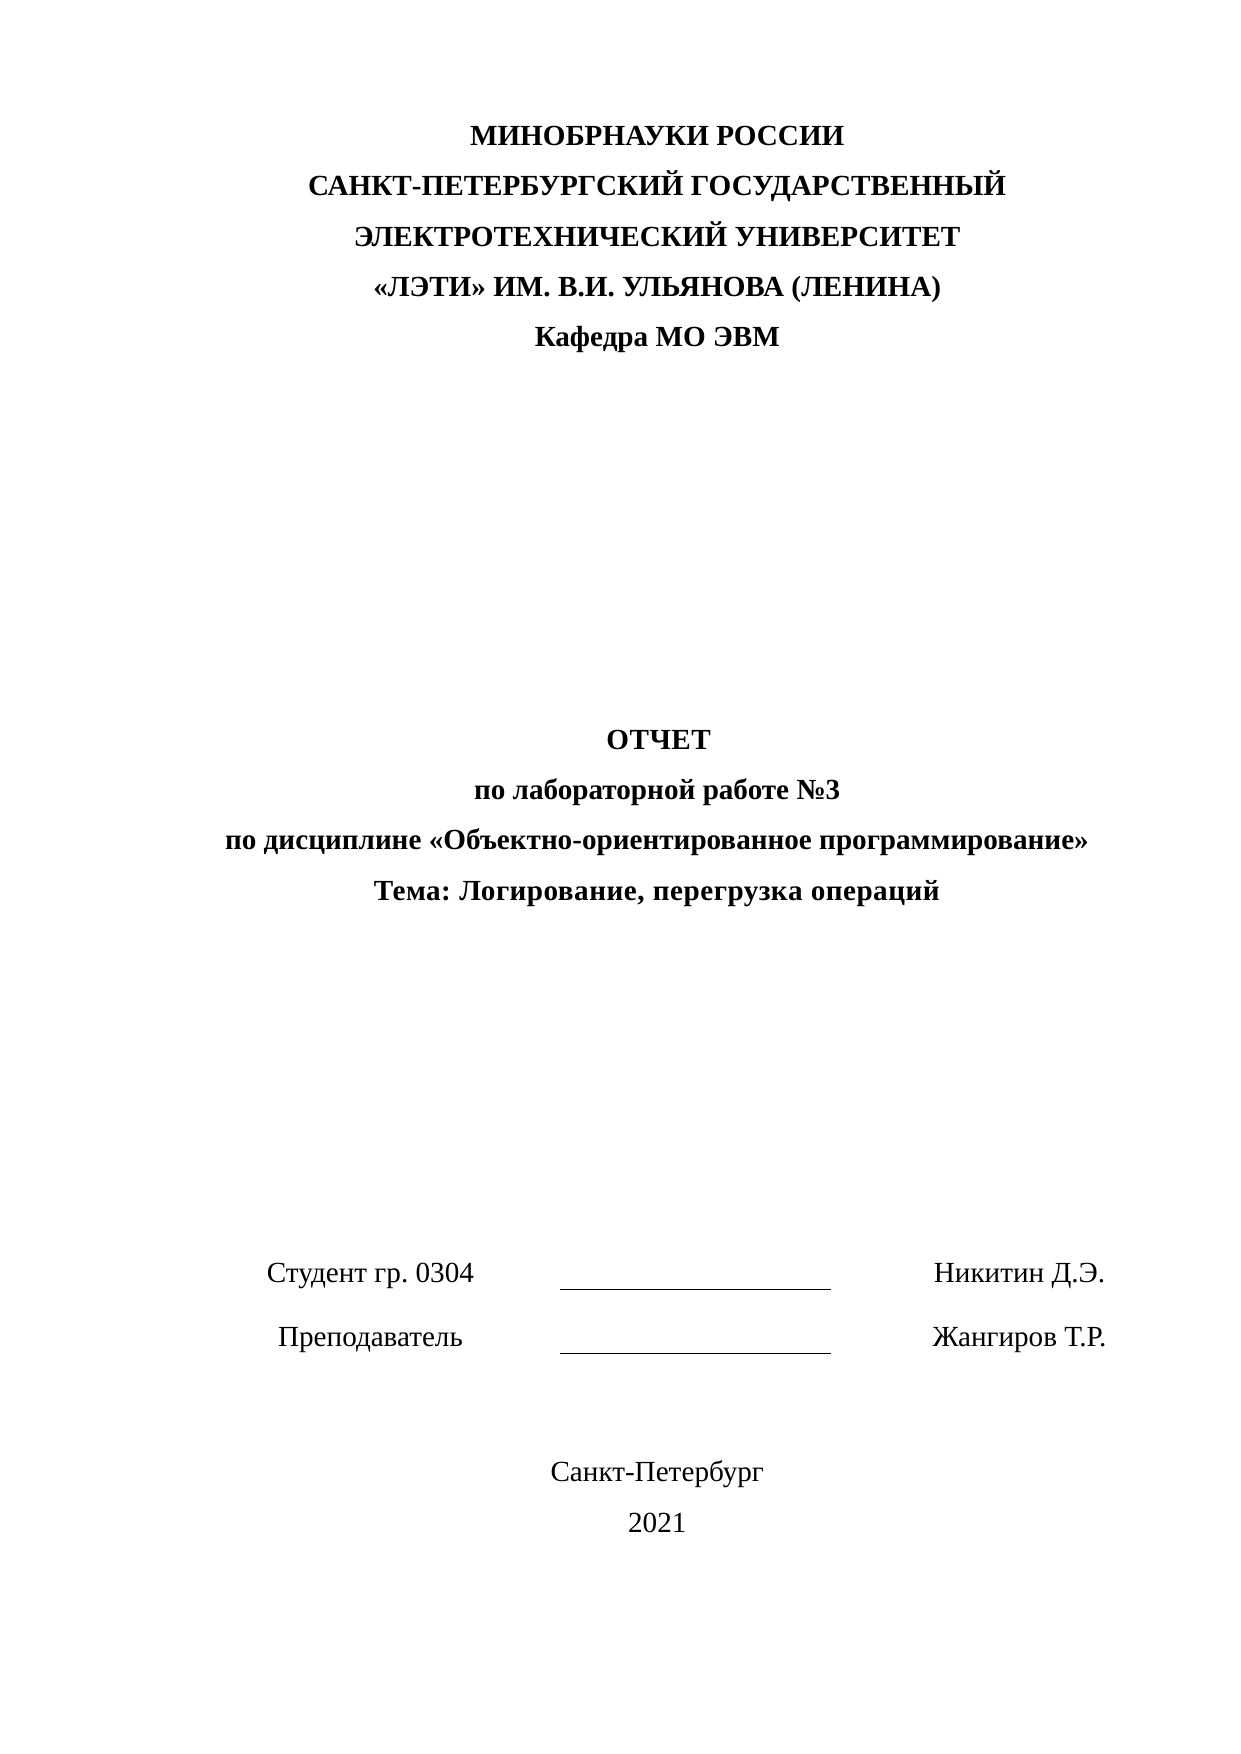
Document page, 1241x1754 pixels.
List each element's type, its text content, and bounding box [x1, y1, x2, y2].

table_cell [560, 1290, 831, 1353]
text Тема: Логирование, перегрузка операций [118, 873, 1122, 906]
table_header [560, 1225, 831, 1289]
table_cell Жангиров Т.Р. [831, 1289, 1133, 1353]
text отчет [118, 722, 1122, 755]
table_header Студент гр. 0304 [107, 1225, 560, 1289]
text Санкт-Петербургский государственный [118, 168, 1122, 202]
text по дисциплине «Объектно-ориентированное программирование» [118, 822, 1122, 856]
text Кафедра МО ЭВМ [118, 319, 1122, 353]
text Санкт-Петербург [118, 1454, 1122, 1488]
text по лабораторной работе №3 [118, 772, 1122, 806]
text МИНОБРНАУКИ РОССИИ [118, 118, 1122, 152]
text электротехнический университет [118, 219, 1122, 252]
table_header Никитин Д.Э. [831, 1225, 1133, 1289]
text «ЛЭТИ» им. В.И. Ульянова (Ленина) [118, 269, 1122, 303]
table_cell Преподаватель [107, 1289, 560, 1353]
text 2021 [118, 1505, 1122, 1538]
